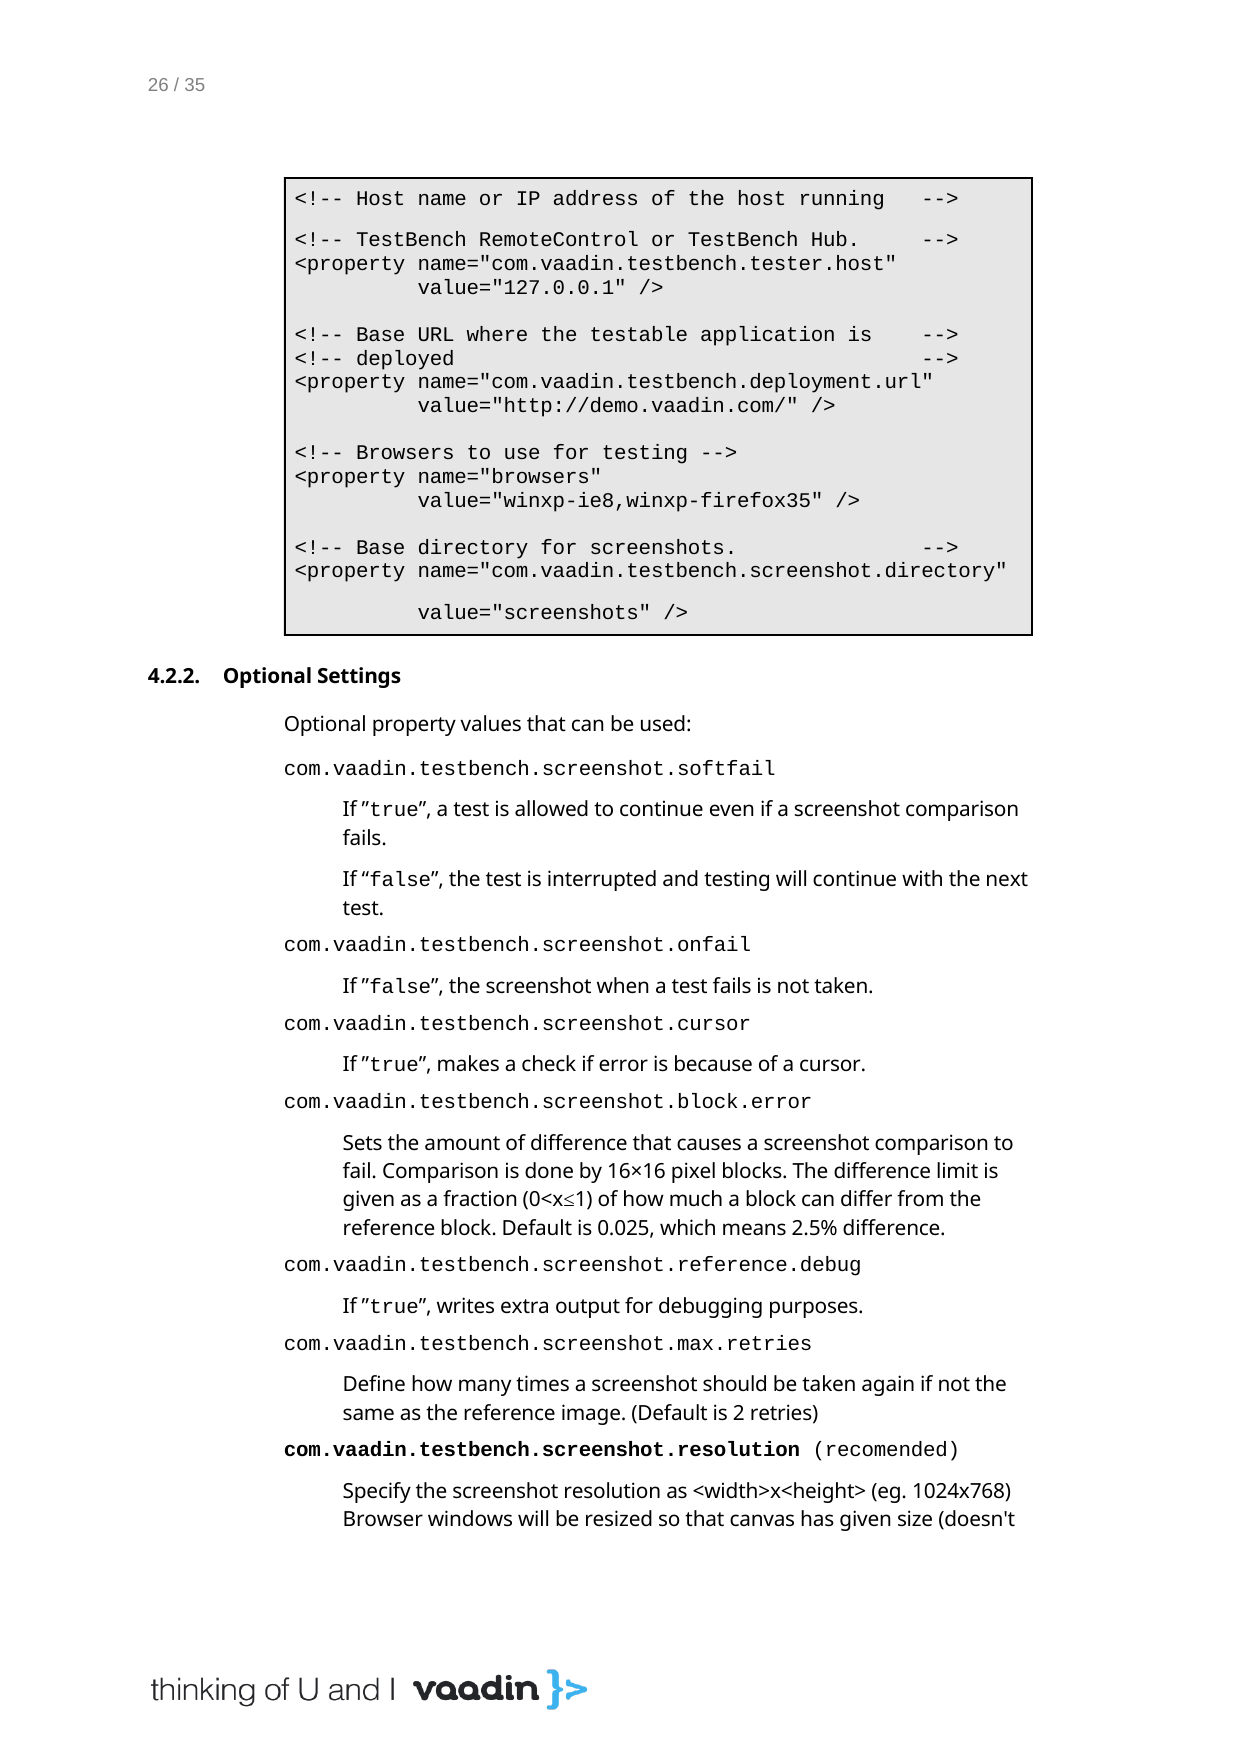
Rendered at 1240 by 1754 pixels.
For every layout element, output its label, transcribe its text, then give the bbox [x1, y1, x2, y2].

picture [150, 1665, 590, 1712]
text <property name="com.vaadin.testbench.tester.host" [286, 253, 1031, 277]
text value="http://demo.vaadin.com/" /> [286, 395, 1031, 419]
text com.vaadin.testbench.screenshot.cursor [283, 1013, 1033, 1036]
text <!-- Base URL where the testable application is --> [286, 324, 1031, 348]
text <!-- Browsers to use for testing --> [286, 442, 1031, 466]
text <!-- Base directory for screenshots. --> [286, 537, 1031, 561]
text Specify the screenshot resolution as <width>x<height> (eg. 1024x768) Browser windows will be resized so that canvas has given size (doesn't [342, 1476, 1033, 1533]
text <!-- deployed --> [286, 348, 1031, 371]
text com.vaadin.testbench.screenshot.softfail [283, 758, 1033, 781]
text com.vaadin.testbench.screenshot.reference.debug [283, 1254, 1033, 1278]
text <!-- Host name or IP address of the host running --> [286, 179, 1031, 221]
text If ”true”, a test is allowed to continue even if a screenshot comparison fails. [342, 794, 1033, 851]
text <property name="com.vaadin.testbench.screenshot.directory" [286, 561, 1031, 593]
text value="screenshots" /> [286, 593, 1031, 634]
text com.vaadin.testbench.screenshot.onfail [283, 934, 1033, 958]
subtitle Optional Settings [148, 661, 1033, 690]
text com.vaadin.testbench.screenshot.block.error [283, 1091, 1033, 1114]
text value="127.0.0.1" /> [286, 277, 1031, 300]
text Define how many times a screenshot should be taken again if not the same as the reference image. (Default is 2 retries) [342, 1369, 1033, 1426]
text com.vaadin.testbench.screenshot.max.retries [283, 1333, 1033, 1356]
text <property name="browsers" [286, 466, 1031, 489]
text <!-- TestBench RemoteControl or TestBench Hub. --> [286, 221, 1031, 253]
text Optional property values that can be used: [283, 709, 1033, 737]
text <property name="com.vaadin.testbench.deployment.url" [286, 371, 1031, 395]
text If ”false”, the screenshot when a test fails is not taken. [342, 971, 1033, 1000]
text com.vaadin.testbench.screenshot.resolution (recomended) [283, 1439, 1033, 1463]
text If “false”, the test is interrupted and testing will continue with the next test. [342, 864, 1033, 921]
text If ”true”, writes extra output for debugging purposes. [342, 1291, 1033, 1319]
text Sets the amount of difference that causes a screenshot comparison to fail. Comparison is done by 16×16 pixel blocks. The difference limit is given as a fraction (0<x≤1) of how much a block can differ from the reference block. Default is 0.025, which means 2.5% difference. [342, 1128, 1033, 1241]
text value="winxp-ie8,winxp-firefox35" /> [286, 489, 1031, 513]
text If ”true”, makes a check if error is because of a cursor. [342, 1049, 1033, 1078]
